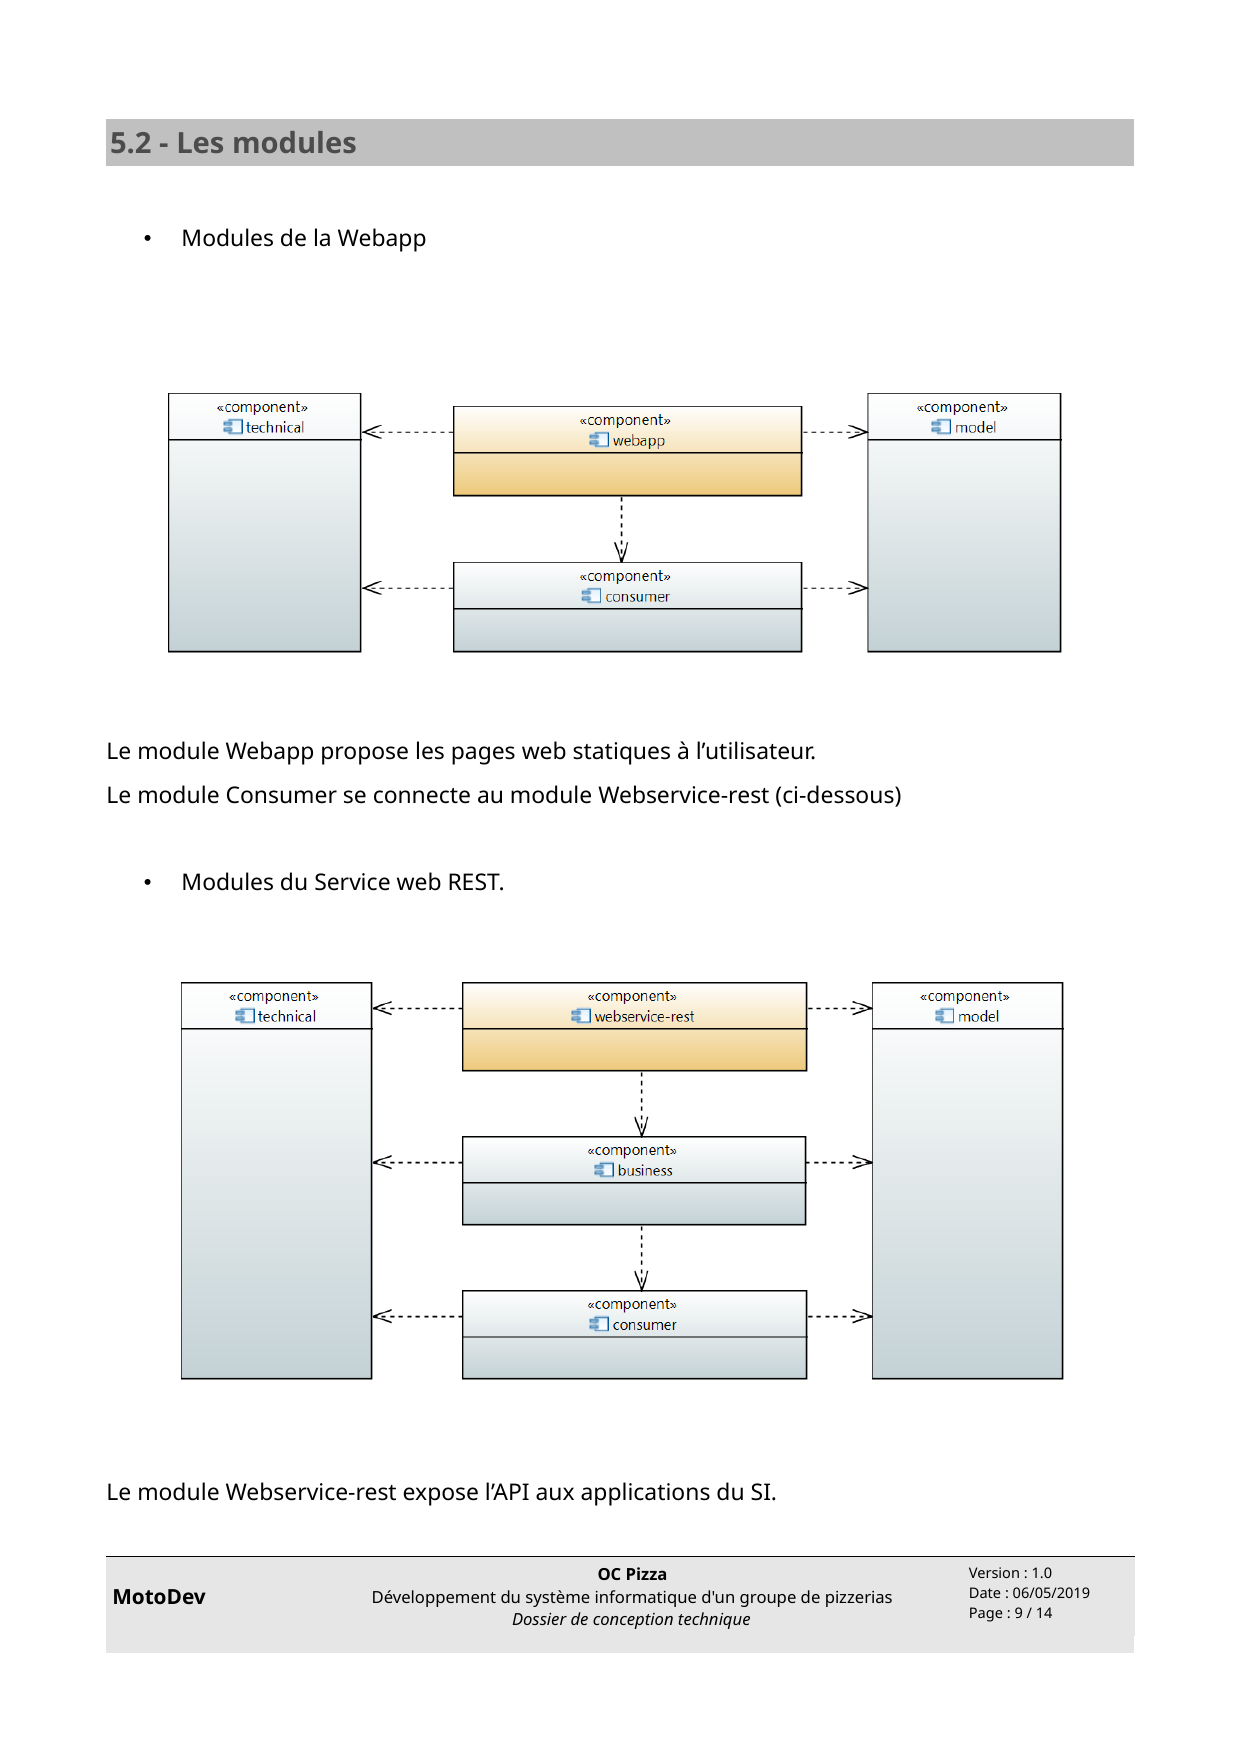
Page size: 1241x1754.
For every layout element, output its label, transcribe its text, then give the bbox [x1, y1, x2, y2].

subtitle Les modules [107, 120, 1133, 165]
picture [106, 309, 1134, 692]
text Le module Webapp propose les pages web statiques à l’utilisateur. [106, 735, 1134, 766]
text Le module Consumer se connecte au module Webservice-rest (ci-dessous) [106, 779, 1134, 810]
list Modules du Service web REST. [144, 866, 1134, 897]
list Modules de la Webapp [144, 222, 1134, 253]
picture [106, 910, 1134, 1425]
text Le module Webservice-rest expose l’API aux applications du SI. [106, 1476, 1134, 1507]
